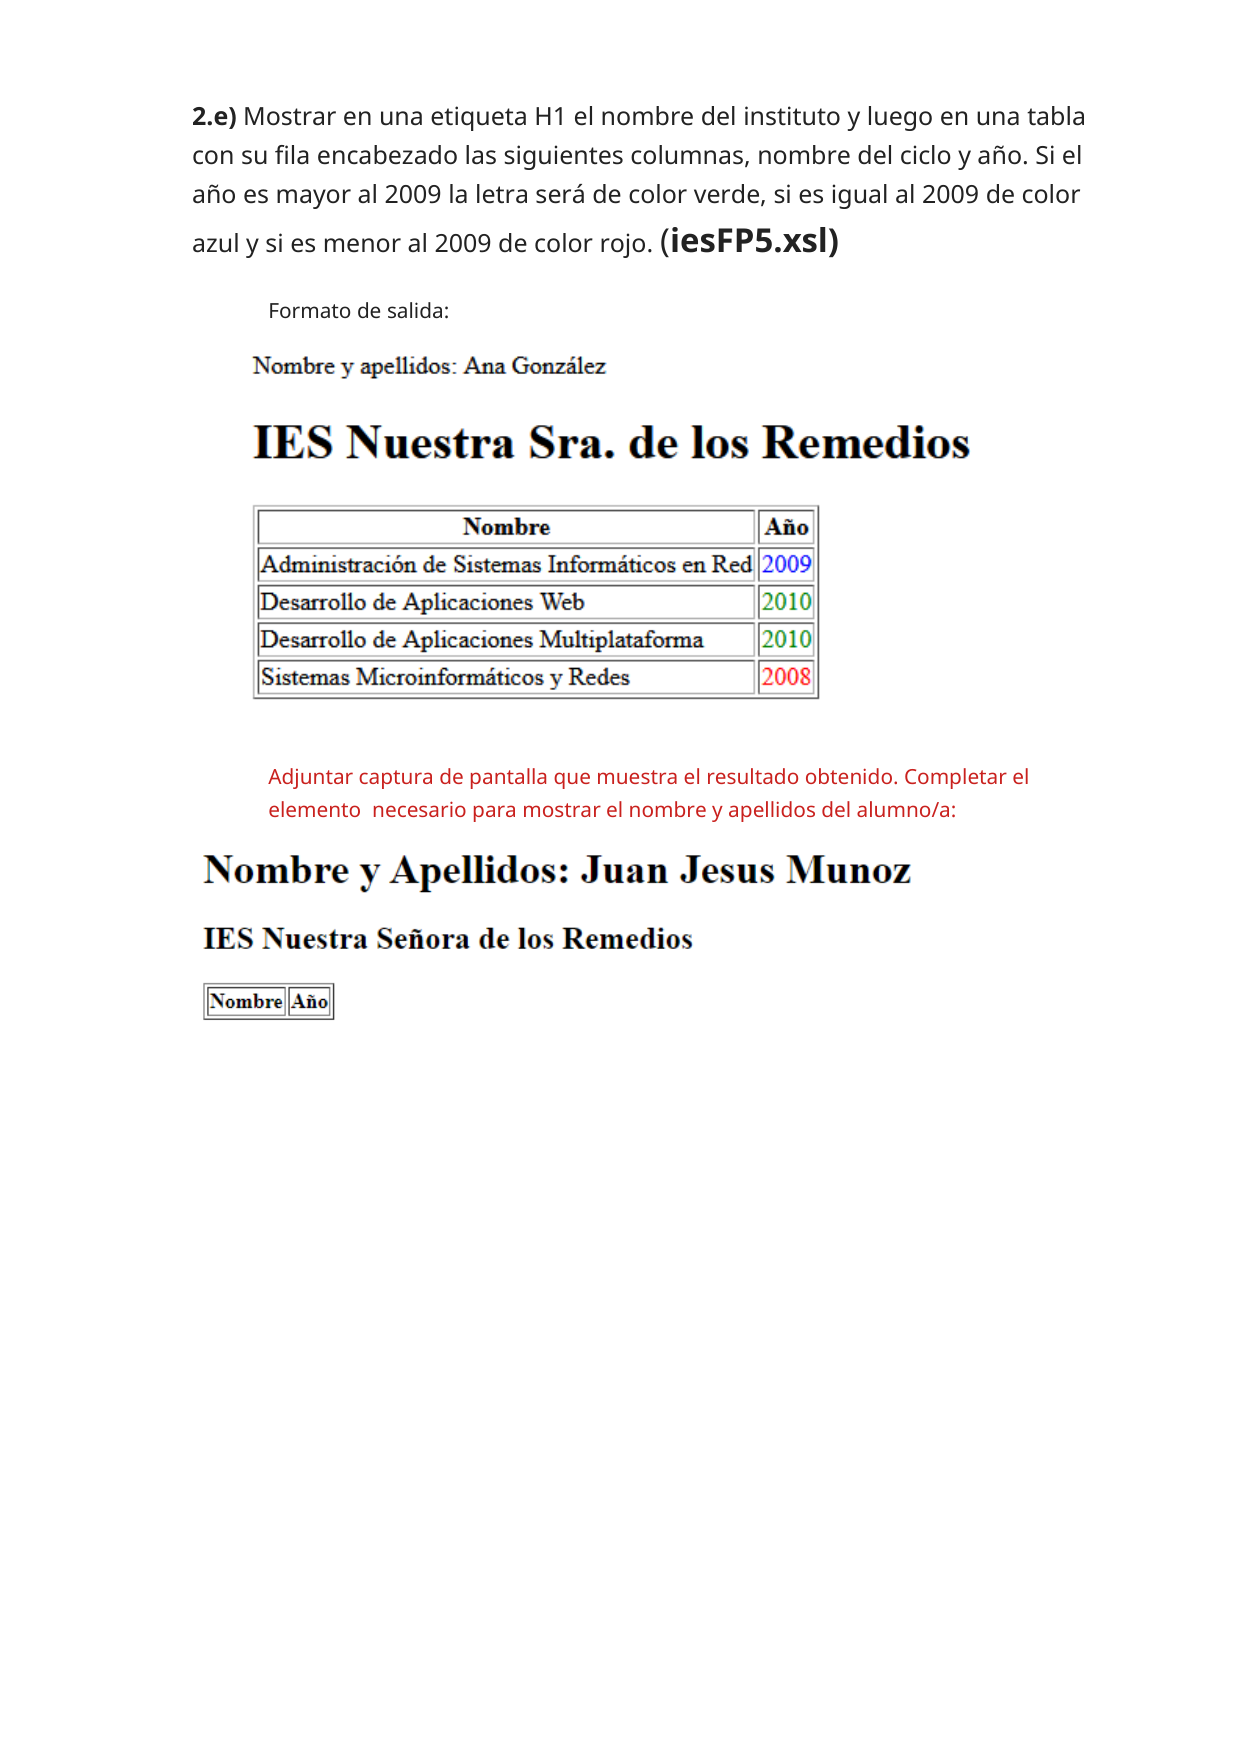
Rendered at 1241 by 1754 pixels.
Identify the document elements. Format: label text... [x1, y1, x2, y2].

list 2.e) Mostrar en una etiqueta H1 el nombre del instituto y luego en una tabla con su fila encabezado las siguientes columnas, nombre del ciclo y año. Si el año es mayor al 2009 la letra será de color verde, si es igual al 2009 de color azul y si es menor al 2009 de color rojo. (iesFP5.xsl) [118, 98, 1122, 262]
picture [247, 349, 993, 729]
picture [193, 842, 1048, 1103]
text Adjuntar captura de pantalla que muestra el resultado obtenido. Completar el elemento necesario para mostrar el nombre y apellidos del alumno/a: [268, 762, 1122, 823]
text Formato de salida: [118, 283, 1122, 328]
